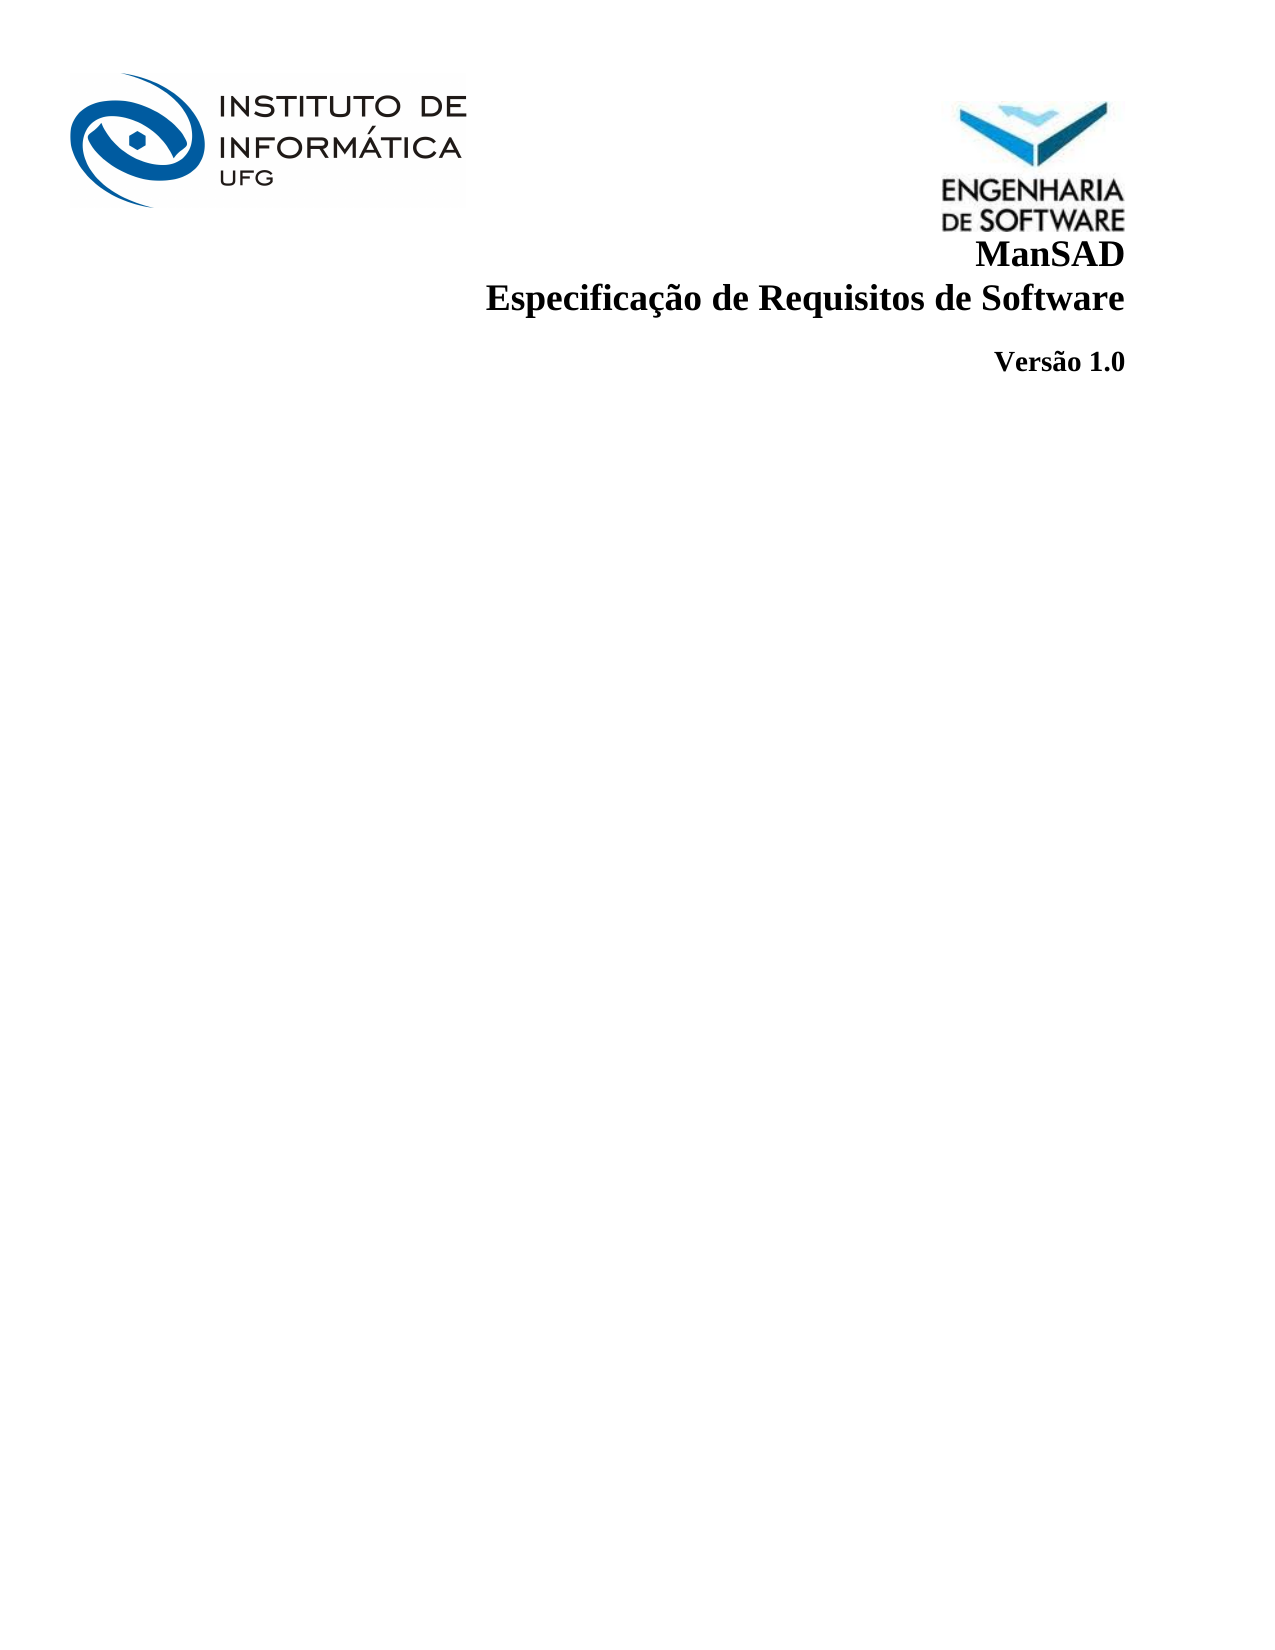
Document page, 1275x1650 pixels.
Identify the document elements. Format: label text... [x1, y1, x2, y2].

text Versão 1.0 [150, 344, 1125, 378]
text ManSAD [150, 232, 1125, 275]
text Especificação de Requisitos de Software [150, 275, 1125, 318]
